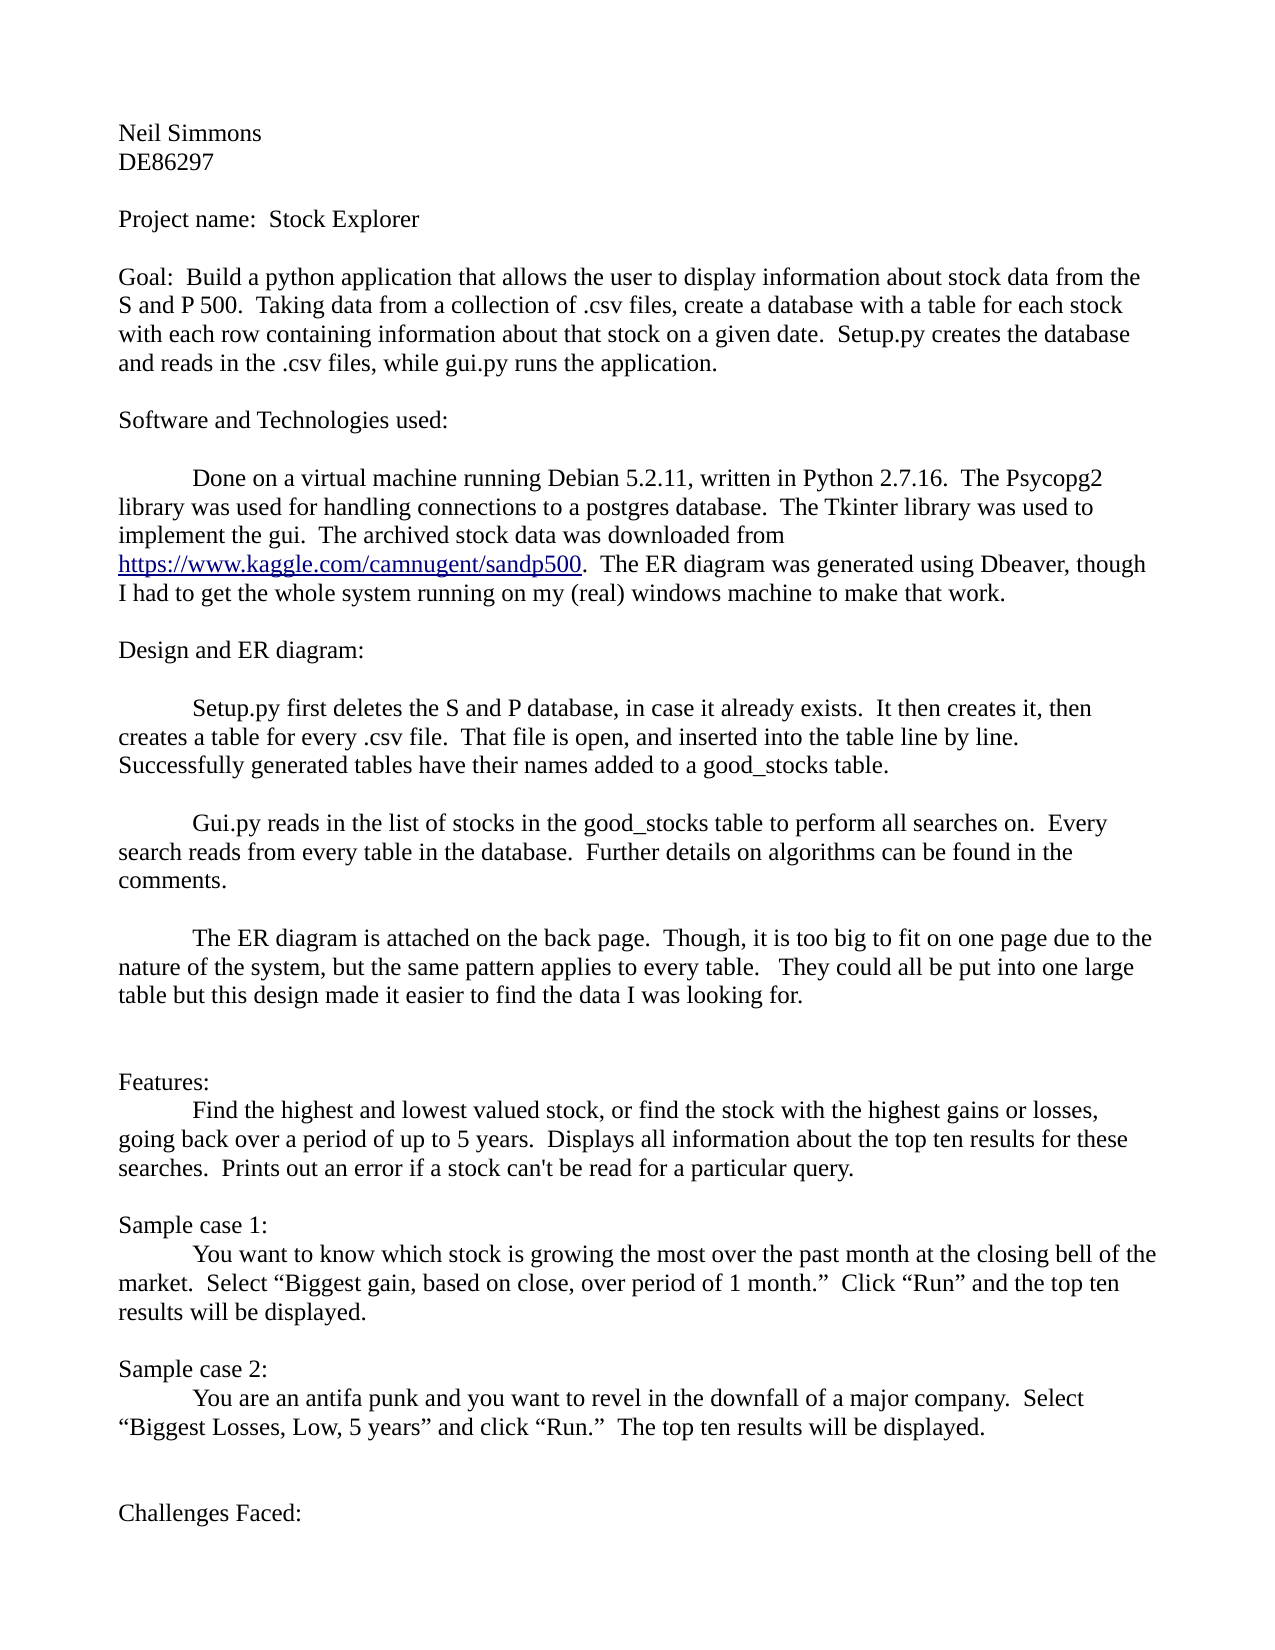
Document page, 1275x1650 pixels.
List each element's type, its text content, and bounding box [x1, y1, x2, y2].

text Challenges Faced: [118, 1498, 1157, 1527]
text You are an antifa punk and you want to revel in the downfall of a major company. Select “Biggest Losses, Low, 5 years” and click “Run.” The top ten results will be displayed. [118, 1383, 1157, 1441]
text Sample case 2: [118, 1354, 1157, 1383]
text Goal: Build a python application that allows the user to display information about stock data from the S and P 500. Taking data from a collection of .csv files, create a database with a table for each stock with each row containing information about that stock on a given date. Setup.py creates the database and reads in the .csv files, while gui.py runs the application. [118, 262, 1157, 377]
text Neil Simmons [118, 118, 1157, 147]
text Gui.py reads in the list of stocks in the good_stocks table to perform all searches on. Every search reads from every table in the database. Further details on algorithms can be found in the comments. [118, 808, 1157, 894]
text Project name: Stock Explorer [118, 204, 1157, 233]
text Design and ER diagram: [118, 636, 1157, 664]
text DE86297 [118, 147, 1157, 176]
text Sample case 1: [118, 1211, 1157, 1239]
text Software and Technologies used: [118, 406, 1157, 434]
text Done on a virtual machine running Debian 5.2.11, written in Python 2.7.16. The Psycopg2 library was used for handling connections to a postgres database. The Tkinter library was used to implement the gui. The archived stock data was downloaded from https://www.kaggle.com/camnugent/sandp500. The ER diagram was generated using Dbeaver, though I had to get the whole system running on my (real) windows machine to make that work. [118, 463, 1157, 607]
text You want to know which stock is growing the most over the past month at the closing bell of the market. Select “Biggest gain, based on close, over period of 1 month.” Click “Run” and the top ten results will be displayed. [118, 1239, 1157, 1326]
text Features: [118, 1067, 1157, 1096]
text The ER diagram is attached on the back page. Though, it is too big to fit on one page due to the nature of the system, but the same pattern applies to every table. They could all be put into one large table but this design made it easier to find the data I was looking for. [118, 923, 1157, 1009]
text Setup.py first deletes the S and P database, in case it already exists. It then creates it, then creates a table for every .csv file. That file is open, and inserted into the table line by line. Successfully generated tables have their names added to a good_stocks table. [118, 693, 1157, 779]
text Find the highest and lowest valued stock, or find the stock with the highest gains or losses, going back over a period of up to 5 years. Displays all information about the top ten results for these searches. Prints out an error if a stock can't be read for a particular query. [118, 1096, 1157, 1182]
